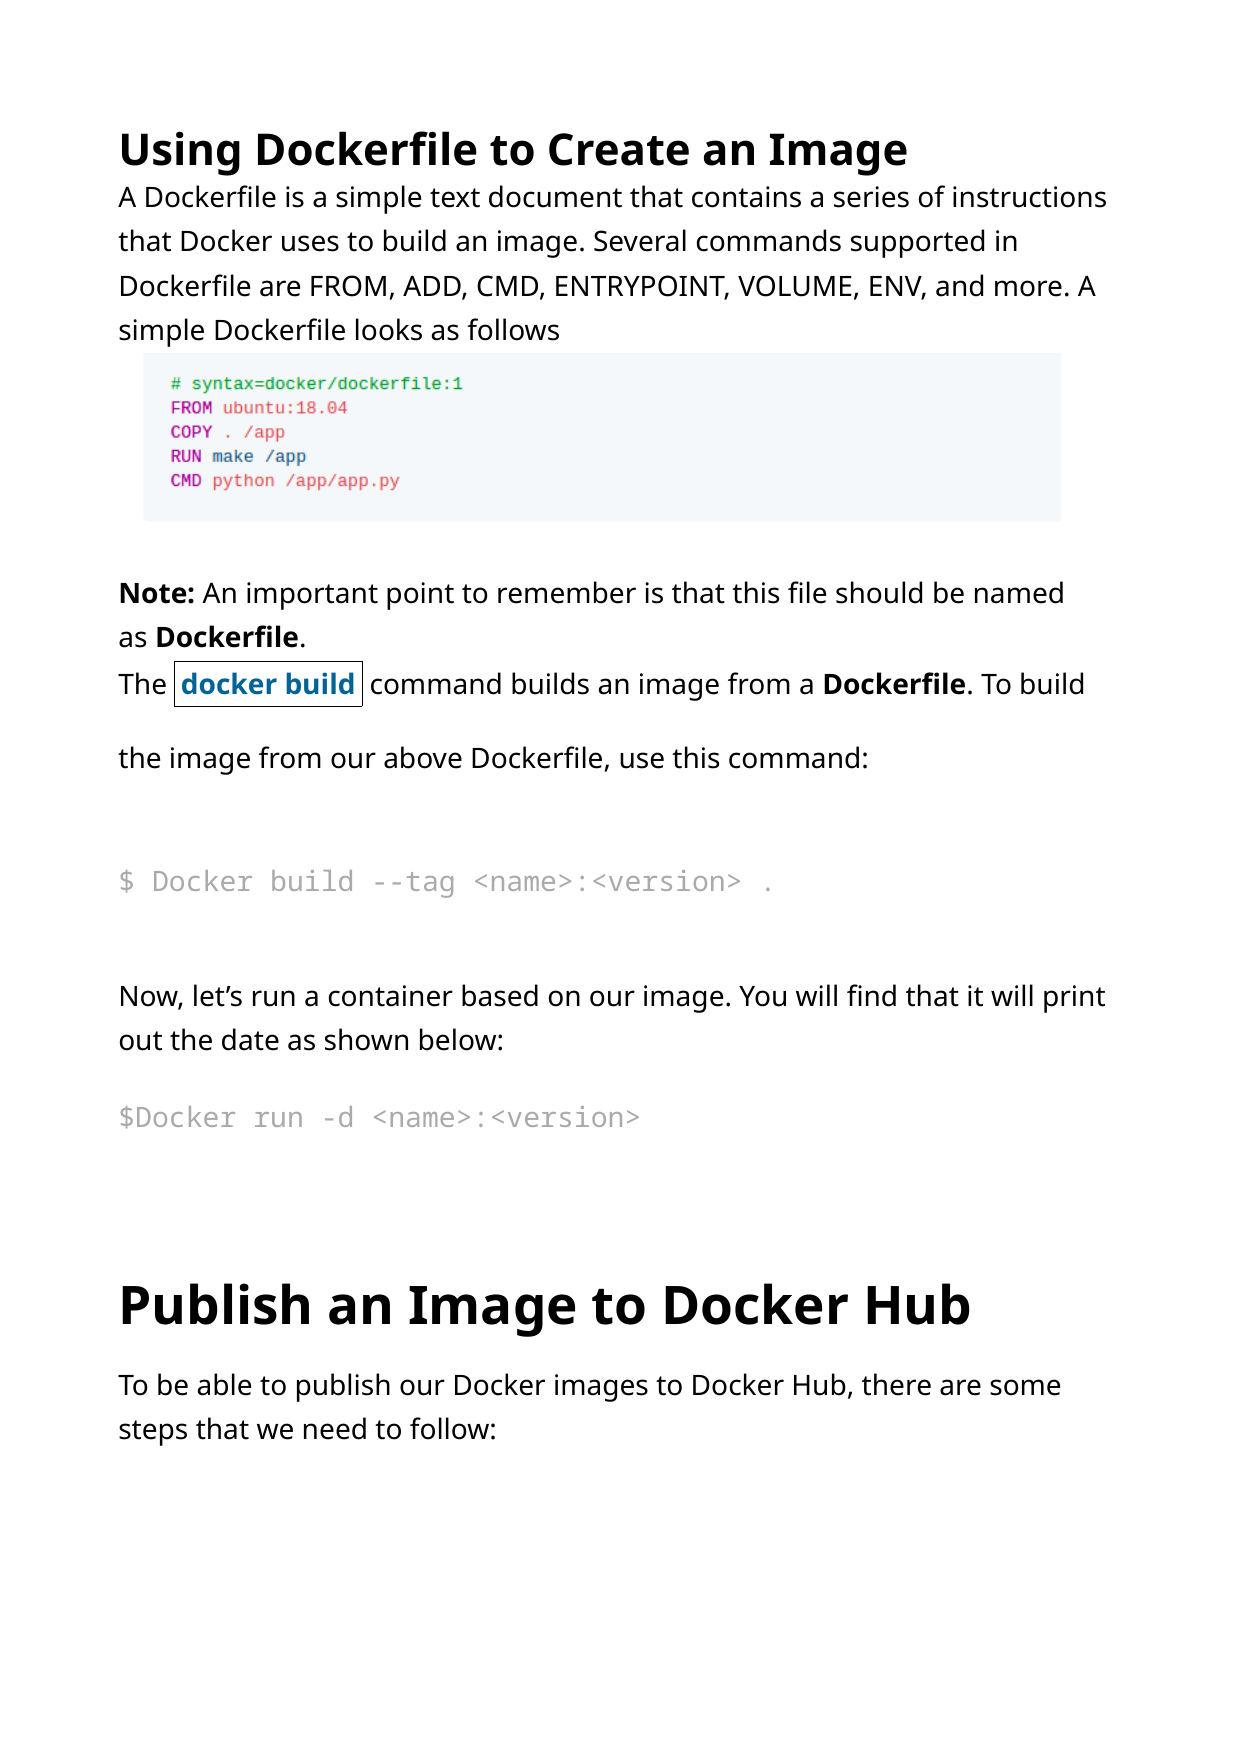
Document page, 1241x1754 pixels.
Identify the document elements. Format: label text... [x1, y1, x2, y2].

text The docker build command builds an image from a Dockerfile. To build the image from our above Dockerfile, use this command: [118, 661, 1122, 777]
text To be able to publish our Docker images to Docker Hub, there are some steps that we need to follow: [118, 1365, 1122, 1448]
text $ Docker build --tag <name>:<version> . [118, 862, 1122, 900]
text $Docker run -d <name>:<version> [118, 1097, 1122, 1136]
text Now, let’s run a container based on our image. You will find that it will print out the date as shown below: [118, 977, 1122, 1059]
subtitle Publish an Image to Docker Hub [118, 1268, 1122, 1340]
text Note: An important point to remember is that this file should be named as Dockerfile. [118, 573, 1122, 656]
picture [118, 353, 1123, 524]
subtitle Using Dockerfile to Create an Image [118, 118, 1122, 178]
text A Dockerfile is a simple text document that contains a series of instructions that Docker uses to build an image. Several commands supported in Dockerfile are FROM, ADD, CMD, ENTRYPOINT, VOLUME, ENV, and more. A simple Dockerfile looks as follows [118, 178, 1122, 348]
